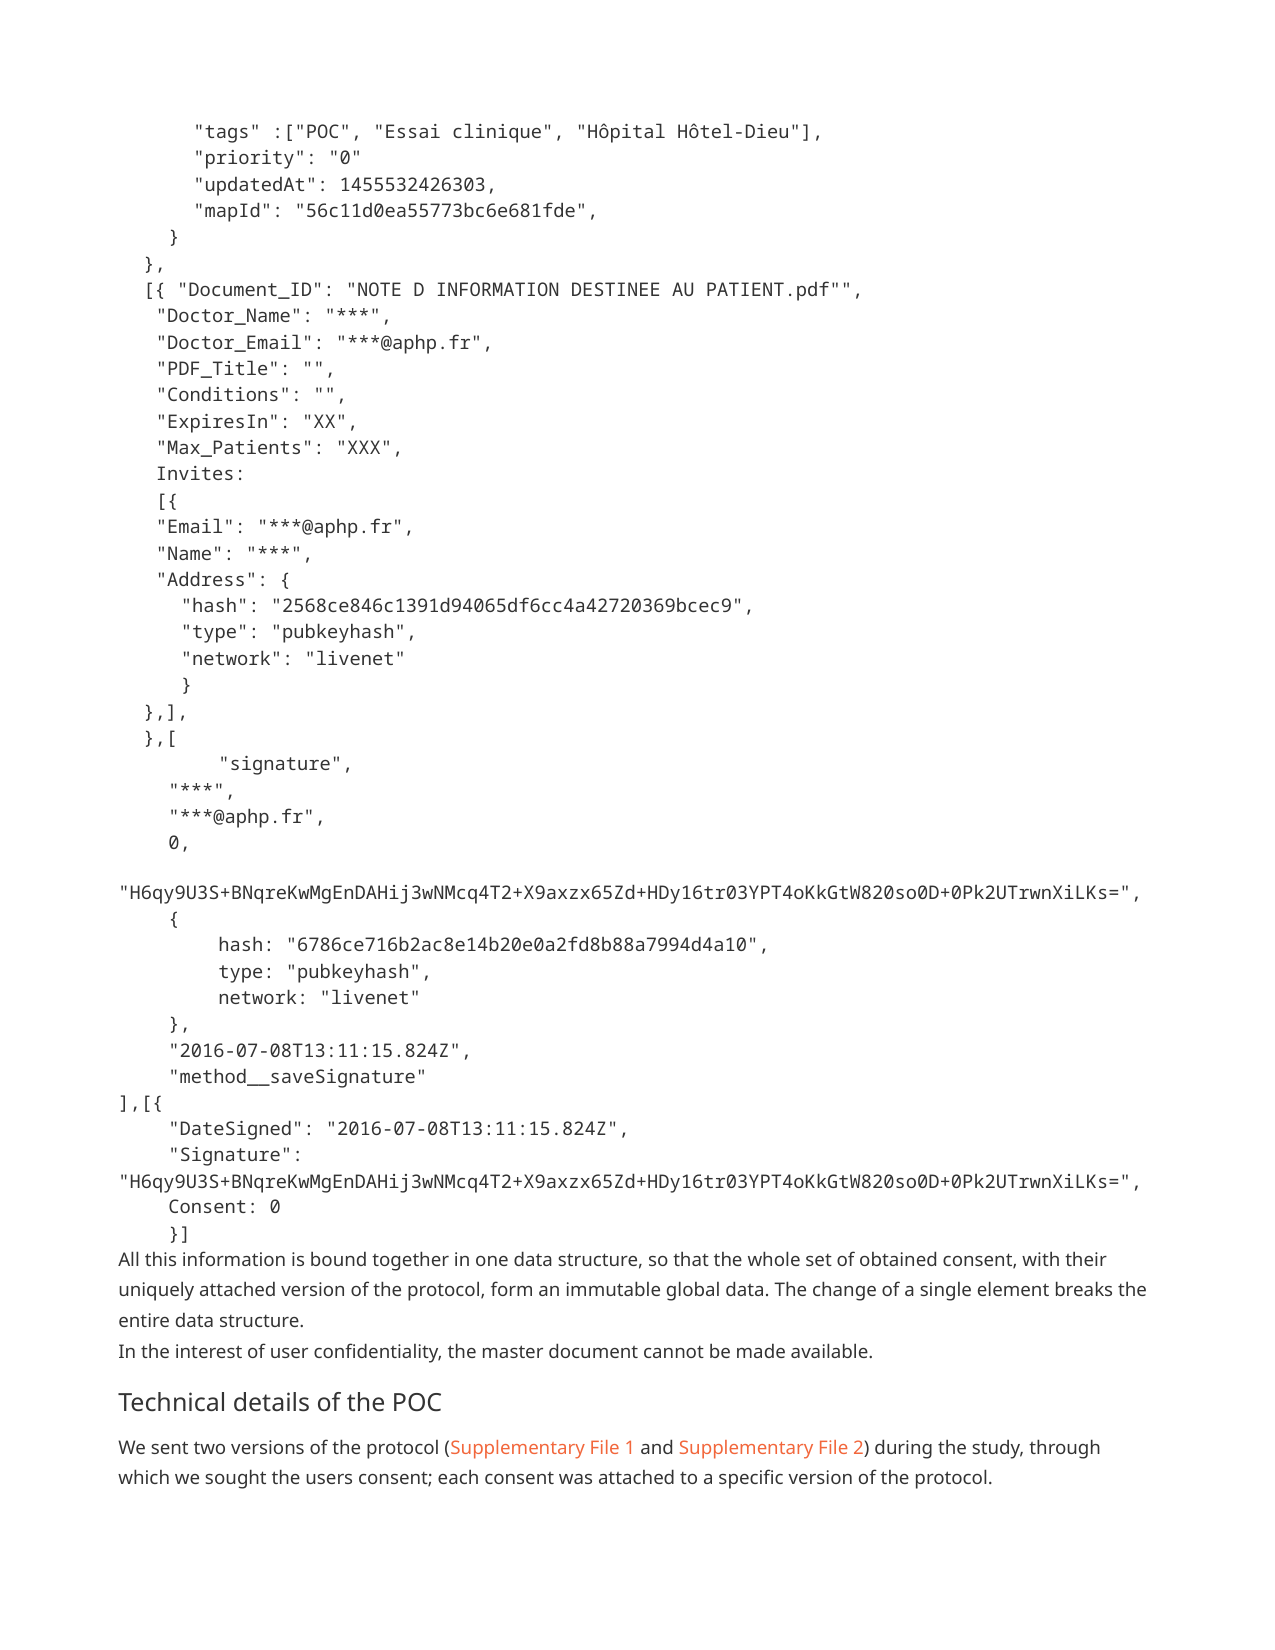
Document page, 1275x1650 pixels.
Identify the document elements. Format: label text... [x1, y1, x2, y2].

text network: "livenet" [118, 984, 1157, 1011]
subtitle Technical details of the POC [118, 1384, 1157, 1418]
text hash: "6786ce716b2ac8e14b20e0a2fd8b88a7994d4a10", [118, 932, 1157, 958]
text "type": "pubkeyhash", [118, 619, 1157, 645]
text 0, [118, 830, 1157, 856]
text "***@aphp.fr", [118, 803, 1157, 830]
text }, [118, 250, 1157, 276]
text }] [118, 1220, 1157, 1246]
text "PDF_Title": "", [118, 355, 1157, 382]
text } [118, 223, 1157, 250]
text Invites: [118, 461, 1157, 487]
text "Email": "***@aphp.fr", [118, 513, 1157, 540]
text Consent: 0 [118, 1193, 1157, 1220]
text }, [118, 1011, 1157, 1037]
text } [118, 672, 1157, 698]
text },], [118, 698, 1157, 724]
text "Doctor_Email": "***@aphp.fr", [118, 329, 1157, 355]
text We sent two versions of the protocol (Supplementary File 1 and Supplementary File 2) during the study, through which we sought the users consent; each consent was attached to a specific version of the protocol. [118, 1434, 1157, 1490]
text "Max_Patients": "XXX", [118, 434, 1157, 461]
text "***", [118, 777, 1157, 803]
text [{ "Document_ID": "NOTE D INFORMATION DESTINEE AU PATIENT.pdf"", [118, 276, 1157, 303]
text "priority": "0" [118, 144, 1157, 171]
text "Address": { [118, 566, 1157, 592]
text All this information is bound together in one data structure, so that the whole set of obtained consent, with their uniquely attached version of the protocol, form an immutable global data. The change of a single element breaks the entire data structure. [118, 1246, 1157, 1333]
text [{ [118, 487, 1157, 513]
text type: "pubkeyhash", [118, 958, 1157, 984]
text "Doctor_Name": "***", [118, 303, 1157, 329]
text "ExpiresIn": "XX", [118, 408, 1157, 434]
text "Conditions": "", [118, 382, 1157, 408]
text "method__saveSignature" [118, 1063, 1157, 1090]
text "H6qy9U3S+BNqreKwMgEnDAHij3wNMcq4T2+X9axzx65Zd+HDy16tr03YPT4oKkGtW820so0D+0Pk2UTrwnXiLKs=", [118, 856, 1157, 905]
text "tags" :["POC", "Essai clinique", "Hôpital Hôtel-Dieu"], [118, 118, 1157, 144]
text { [118, 905, 1157, 932]
text ],[{ [118, 1090, 1157, 1115]
text "2016-07-08T13:11:15.824Z", [118, 1037, 1157, 1063]
text "Signature": "H6qy9U3S+BNqreKwMgEnDAHij3wNMcq4T2+X9axzx65Zd+HDy16tr03YPT4oKkGtW820so0D+0Pk2UTrwnXiLKs=", [118, 1142, 1157, 1193]
text },[ [118, 724, 1157, 751]
text In the interest of user confidentiality, the master document cannot be made available. [118, 1338, 1157, 1363]
text "signature", [118, 751, 1157, 777]
text "DateSigned": "2016-07-08T13:11:15.824Z", [118, 1115, 1157, 1142]
text "network": "livenet" [118, 645, 1157, 672]
text "Name": "***", [118, 540, 1157, 566]
text "hash": "2568ce846c1391d94065df6cc4a42720369bcec9", [118, 592, 1157, 619]
text "updatedAt": 1455532426303, [118, 171, 1157, 197]
text "mapId": "56c11d0ea55773bc6e681fde", [118, 197, 1157, 223]
